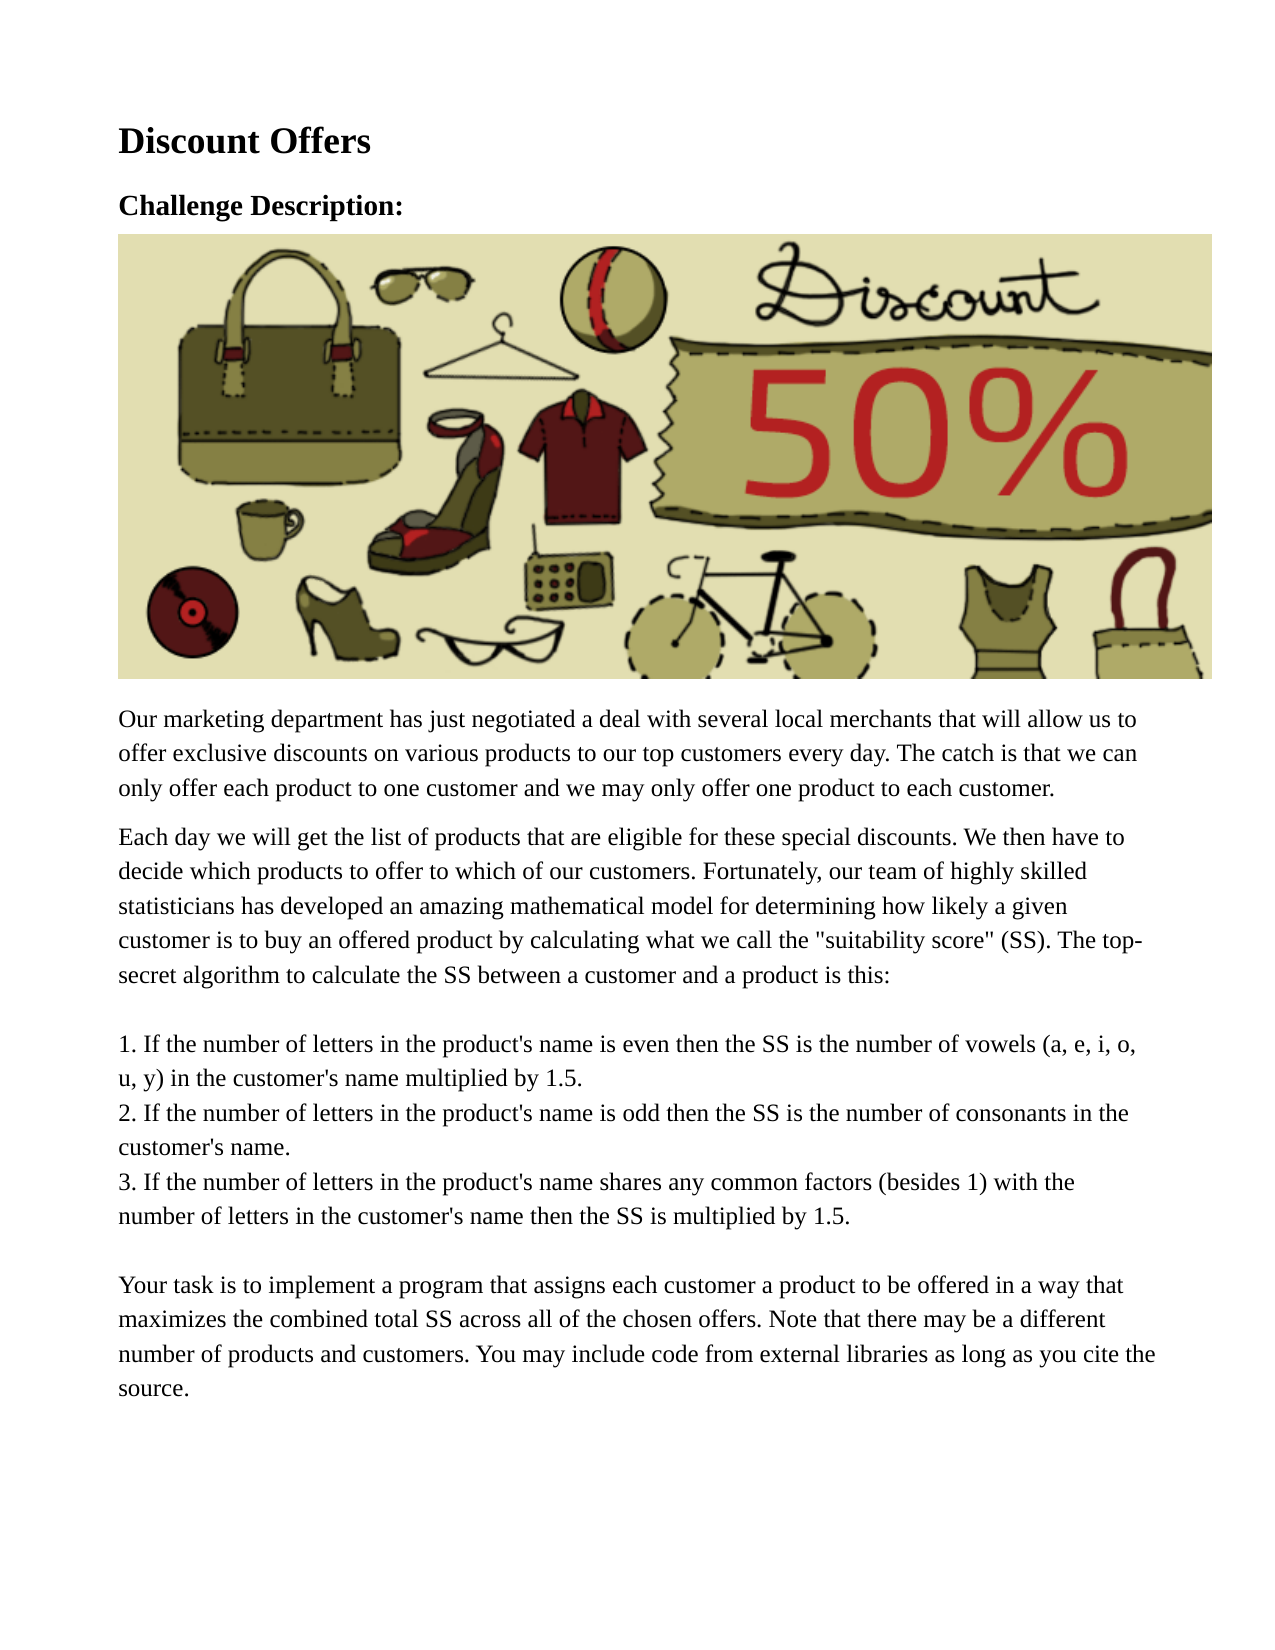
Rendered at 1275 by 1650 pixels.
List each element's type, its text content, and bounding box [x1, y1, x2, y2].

text Each day we will get the list of products that are eligible for these special discounts. We then have to decide which products to offer to which of our customers. Fortunately, our team of highly skilled statisticians has developed an amazing mathematical model for determining how likely a given customer is to buy an offered product by calculating what we call the "suitability score" (SS). The top-secret algorithm to calculate the SS between a customer and a product is this: 1. If the number of letters in the product's name is even then the SS is the number of vowels (a, e, i, o, u, y) in the customer's name multiplied by 1.5. 2. If the number of letters in the product's name is odd then the SS is the number of consonants in the customer's name. 3. If the number of letters in the product's name shares any common factors (besides 1) with the number of letters in the customer's name then the SS is multiplied by 1.5. Your task is to implement a program that assigns each customer a product to be offered in a way that maximizes the combined total SS across all of the chosen offers. Note that there may be a different number of products and customers. You may include code from external libraries as long as you cite the source. [118, 822, 1157, 1402]
subtitle Challenge Description: [118, 188, 1157, 222]
subtitle Discount Offers [118, 118, 1157, 161]
text Our marketing department has just negotiated a deal with several local merchants that will allow us to offer exclusive discounts on various products to our top customers every day. The catch is that we can only offer each product to one customer and we may only offer one product to each customer. [118, 704, 1157, 802]
picture [118, 234, 1212, 679]
